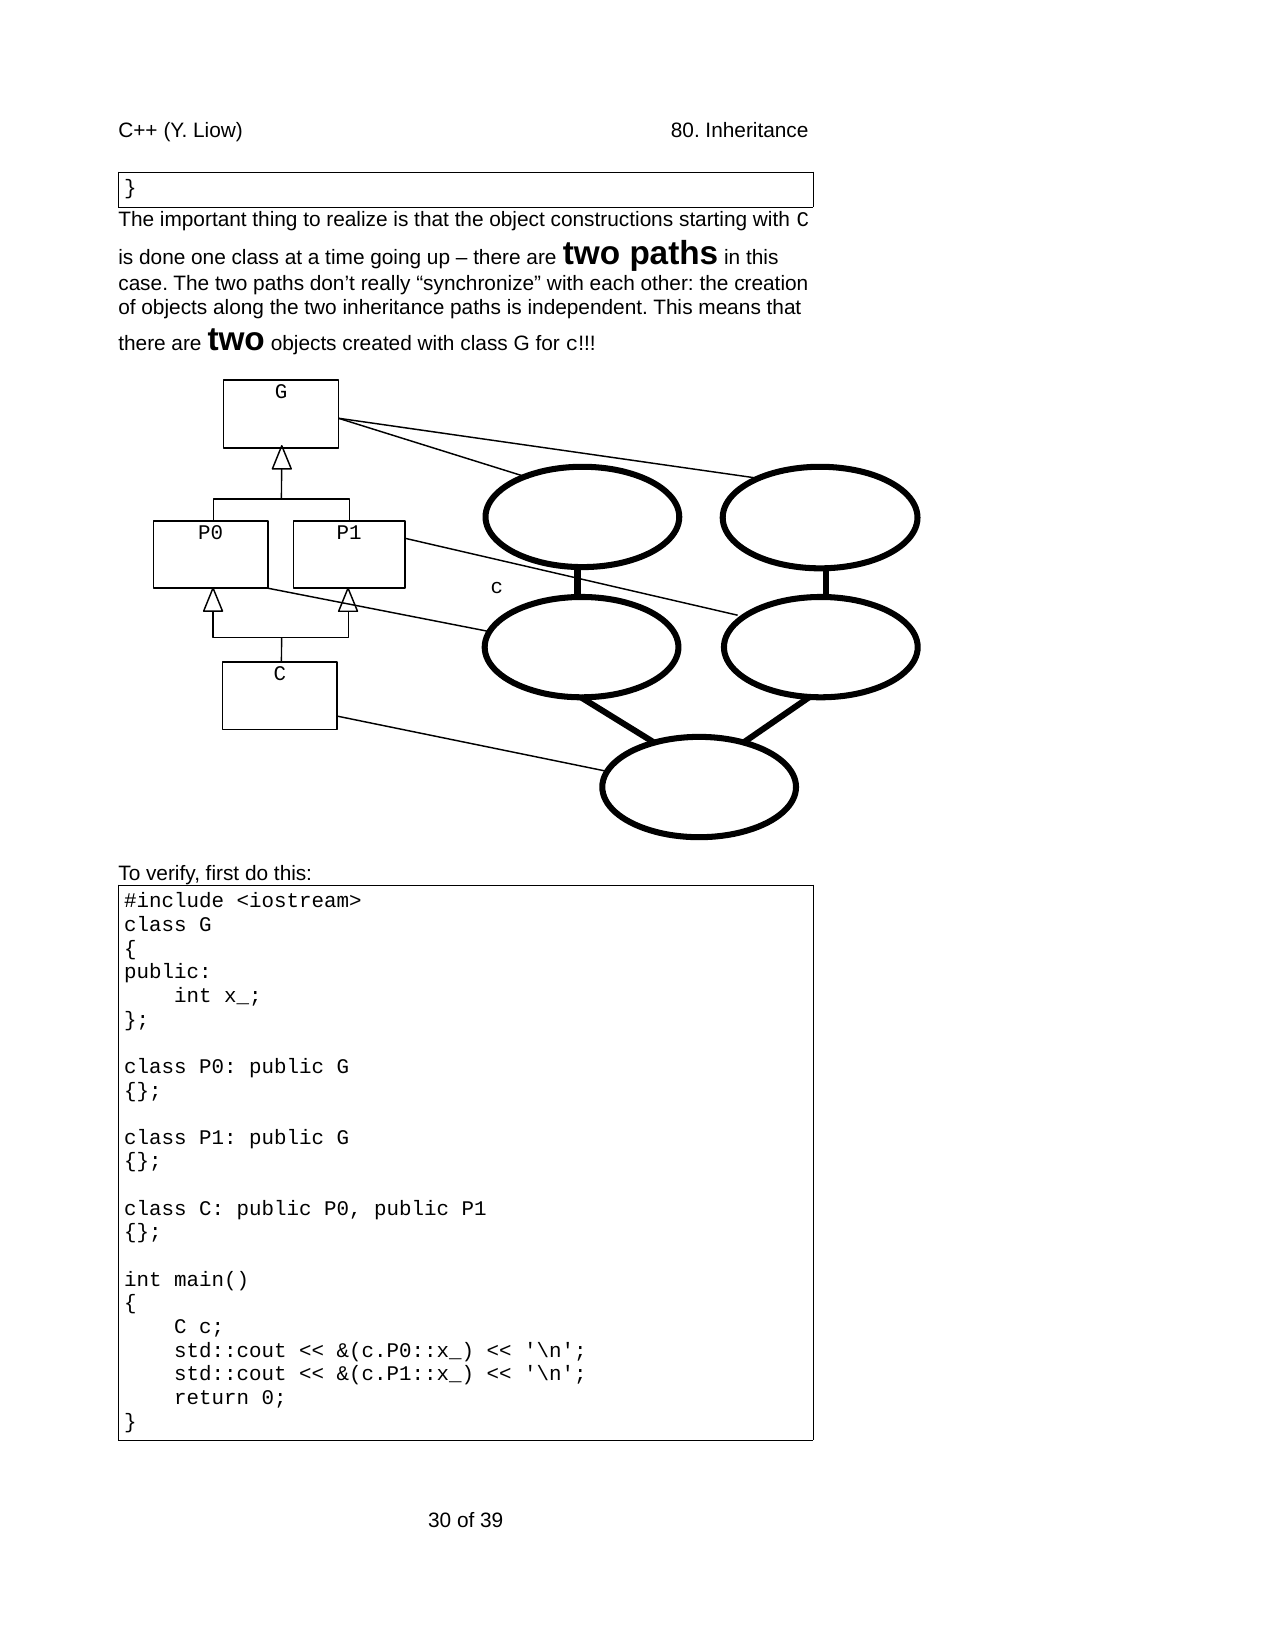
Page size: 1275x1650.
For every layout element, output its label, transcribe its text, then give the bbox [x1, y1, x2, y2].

text To verify, first do this: [118, 861, 813, 884]
text The important thing to realize is that the object constructions starting with C is done one class at a time going up – there are two paths in this case. The two paths don’t really “synchronize” with each other: the creation of objects along the two inheritance paths is independent. This means that there are two objects created with class G for c!!! [118, 208, 813, 357]
table_header } [119, 173, 813, 207]
table_header #include <iostream> class G { public: int x_; }; class P0: public G {}; class P1: public G {}; class C: public P0, public P1 {}; int main() { C c; std::cout << &(c.P0::x_) << '\n'; std::cout << &(c.P1::x_) << '\n'; return 0; } [119, 886, 813, 1440]
